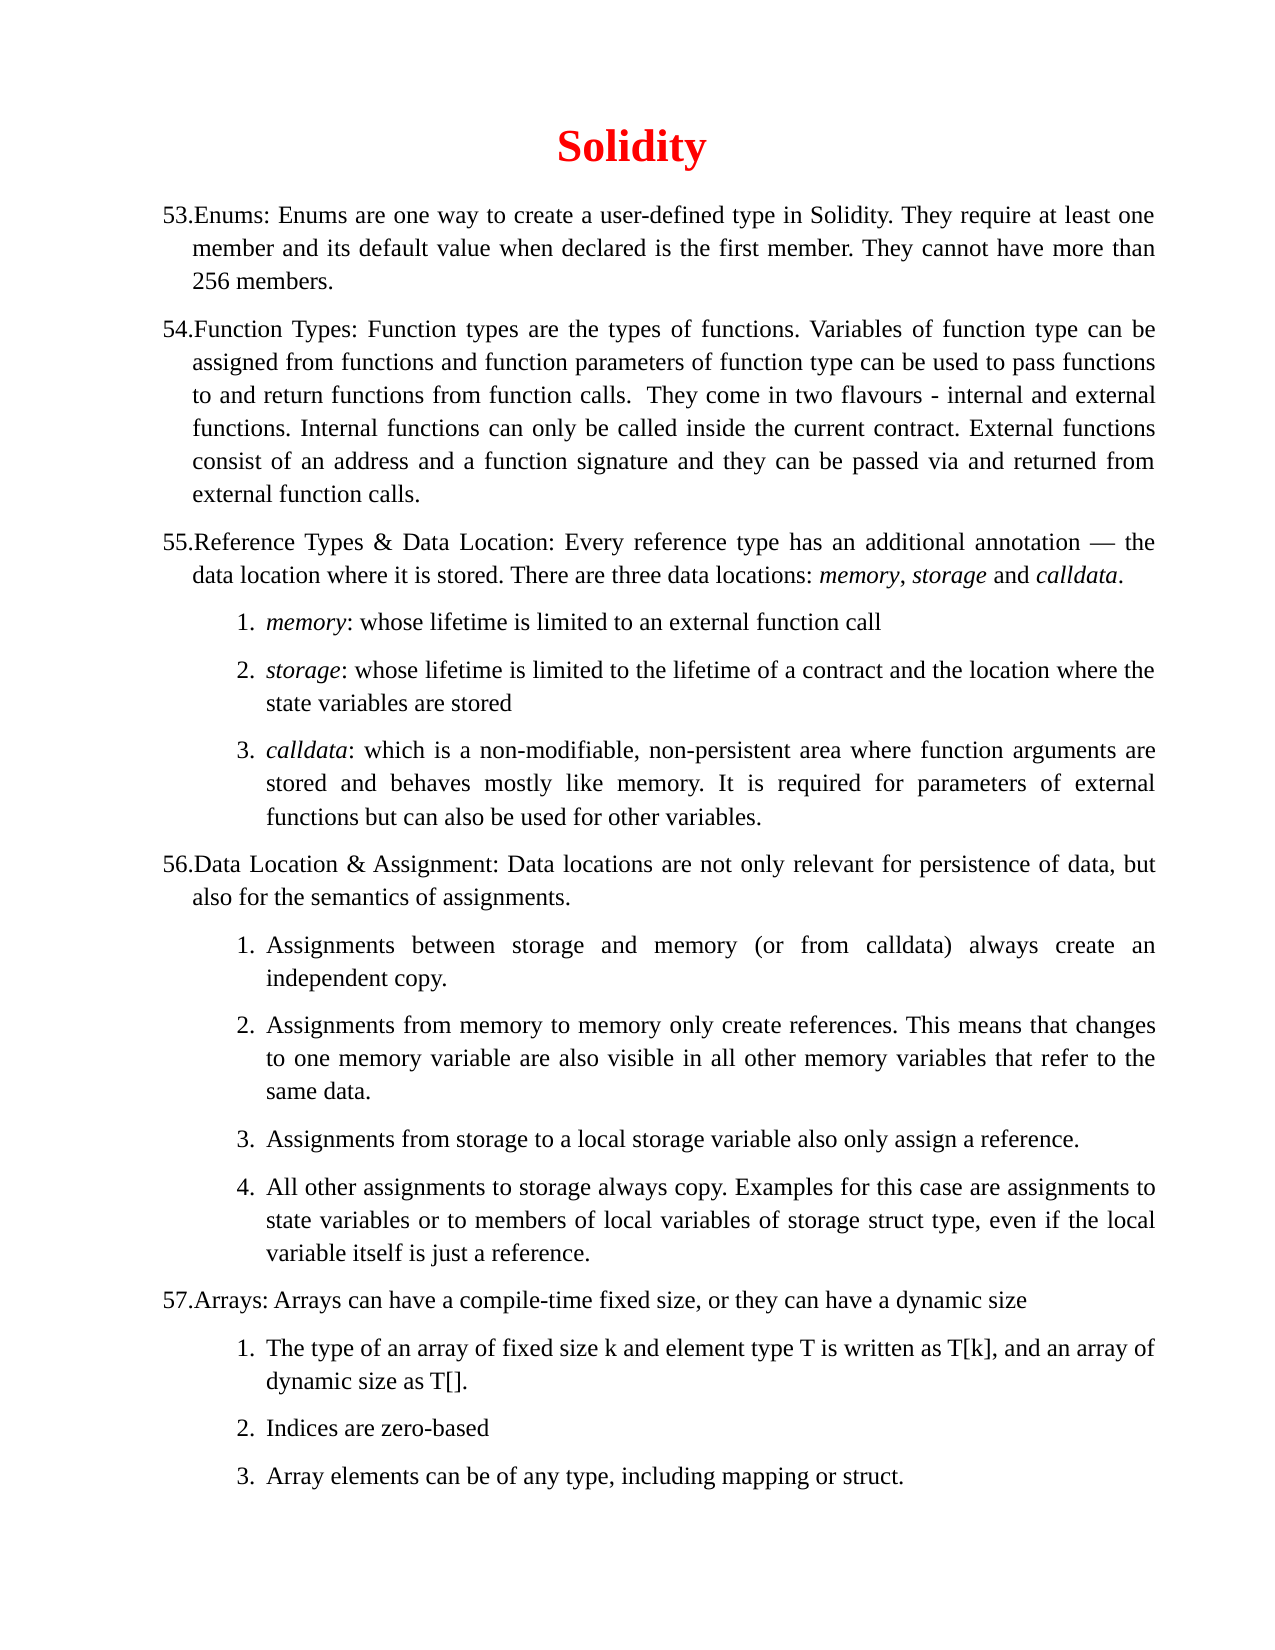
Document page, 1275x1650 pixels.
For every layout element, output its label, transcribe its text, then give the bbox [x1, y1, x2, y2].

list storage: whose lifetime is limited to the lifetime of a contract and the location where the state variables are stored [236, 655, 1157, 717]
list memory: whose lifetime is limited to an external function call [236, 607, 1157, 636]
list calldata: which is a non-modifiable, non-persistent area where function arguments are stored and behaves mostly like memory. It is required for parameters of external functions but can also be used for other variables. [236, 736, 1157, 830]
list The type of an array of fixed size k and element type T is written as T[k], and an array of dynamic size as T[]. [236, 1333, 1157, 1395]
list Reference Types & Data Location: Every reference type has an additional annotation — the data location where it is stored. There are three data locations: memory, storage and calldata. [162, 527, 1157, 588]
list Array elements can be of any type, including mapping or struct. [236, 1461, 1157, 1490]
list Arrays: Arrays can have a compile-time fixed size, or they can have a dynamic size [162, 1285, 1157, 1314]
list Assignments from memory to memory only create references. This means that changes to one memory variable are also visible in all other memory variables that refer to the same data. [236, 1010, 1157, 1105]
list All other assignments to storage always copy. Examples for this case are assignments to state variables or to members of local variables of storage struct type, even if the local variable itself is just a reference. [236, 1172, 1157, 1266]
list Function Types: Function types are the types of functions. Variables of function type can be assigned from functions and function parameters of function type can be used to pass functions to and return functions from function calls. They come in two flavours - internal and external functions. Internal functions can only be called inside the current contract. External functions consist of an address and a function signature and they can be passed via and returned from external function calls. [162, 314, 1157, 508]
list Assignments between storage and memory (or from calldata) always create an independent copy. [236, 930, 1157, 992]
list Assignments from storage to a local storage variable also only assign a reference. [236, 1124, 1157, 1153]
list Data Location & Assignment: Data locations are not only relevant for persistence of data, but also for the semantics of assignments. [162, 849, 1157, 911]
list Enums: Enums are one way to create a user-defined type in Solidity. They require at least one member and its default value when declared is the first member. They cannot have more than 256 members. [162, 200, 1157, 295]
list Indices are zero-based [236, 1413, 1157, 1442]
